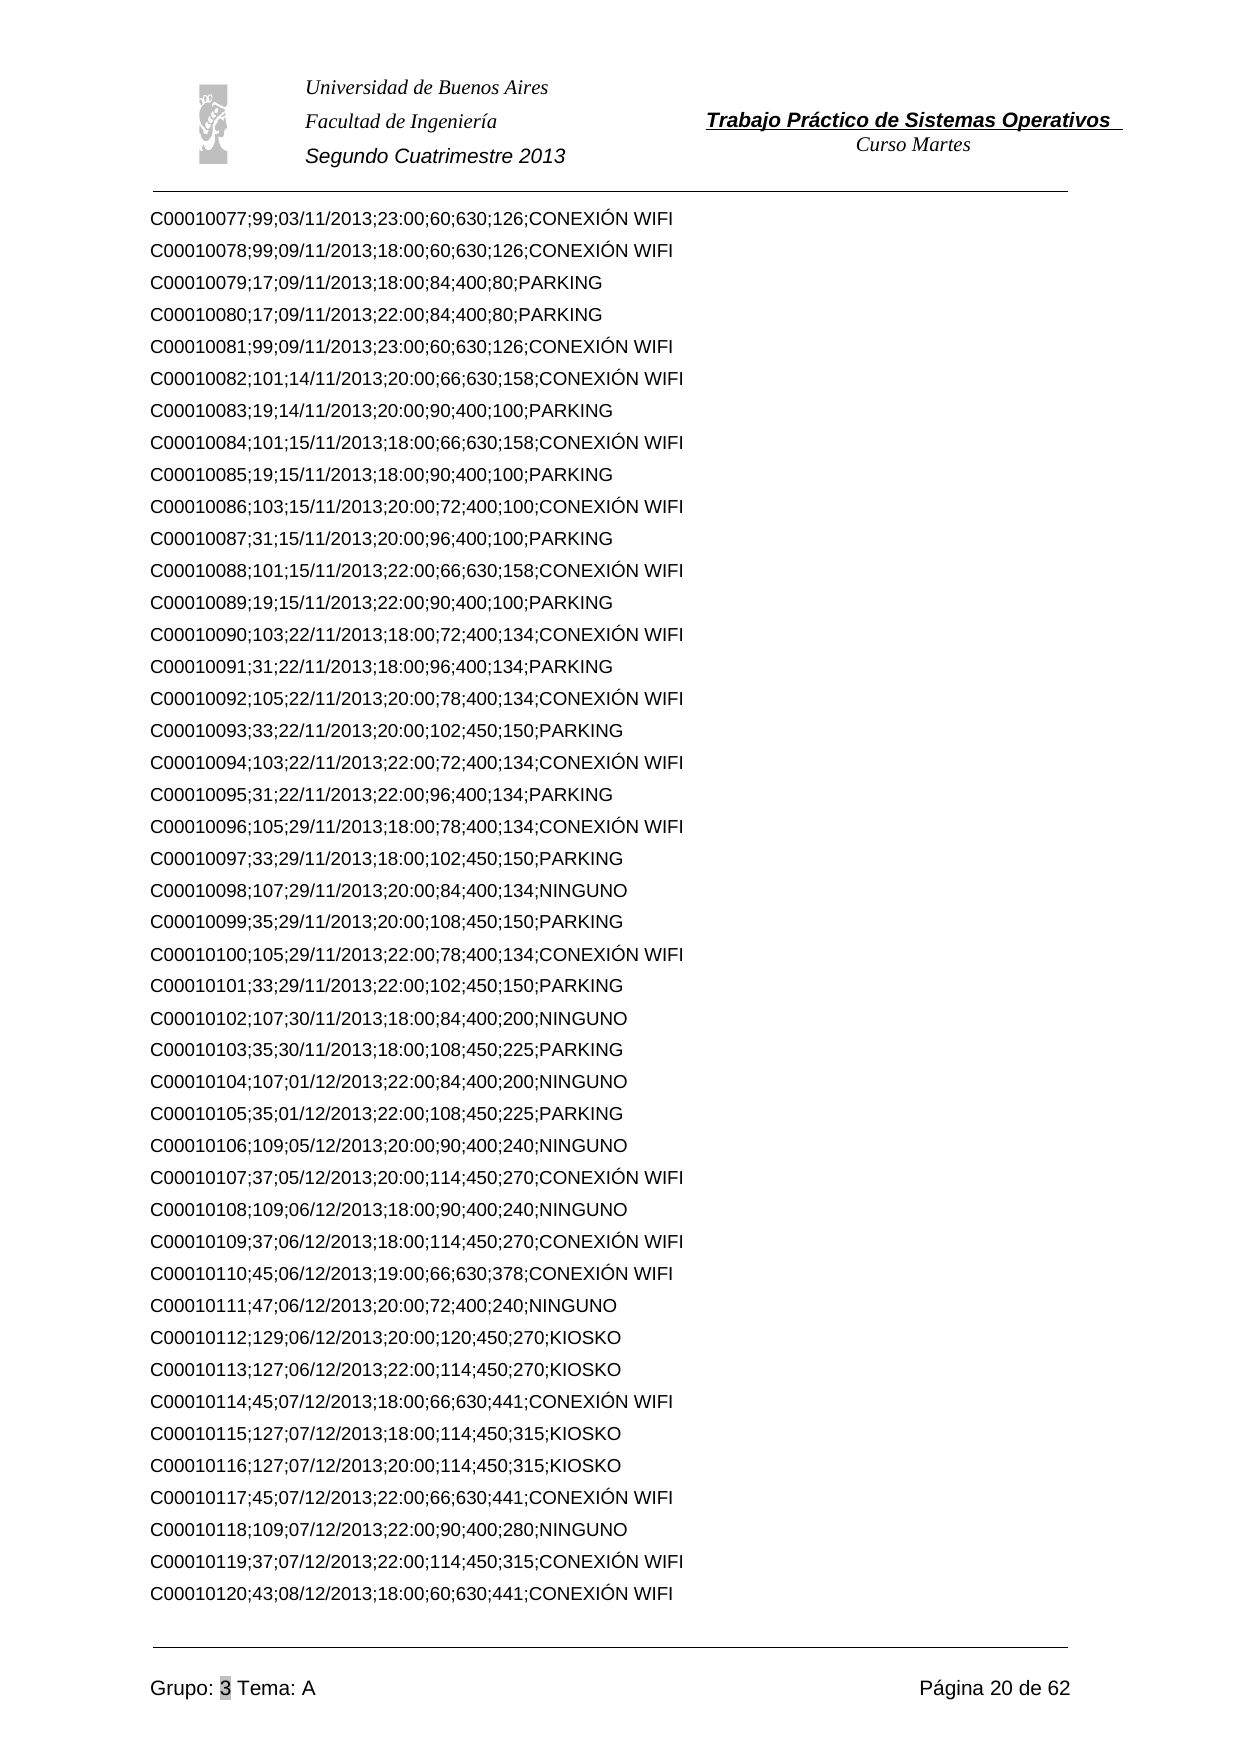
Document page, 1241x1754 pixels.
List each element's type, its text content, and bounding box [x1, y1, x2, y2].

text C00010111;47;06/12/2013;20:00;72;400;240;NINGUNO [150, 1295, 1090, 1317]
text C00010101;33;29/11/2013;22:00;102;450;150;PARKING [150, 975, 1090, 997]
text C00010078;99;09/11/2013;18:00;60;630;126;CONEXIÓN WIFI [150, 240, 1090, 261]
text C00010104;107;01/12/2013;22:00;84;400;200;NINGUNO [150, 1071, 1090, 1093]
text C00010092;105;22/11/2013;20:00;78;400;134;CONEXIÓN WIFI [150, 687, 1090, 709]
text C00010099;35;29/11/2013;20:00;108;450;150;PARKING [150, 911, 1090, 933]
picture [198, 82, 231, 166]
text C00010087;31;15/11/2013;20:00;96;400;100;PARKING [150, 528, 1090, 549]
text C00010083;19;14/11/2013;20:00;90;400;100;PARKING [150, 400, 1090, 421]
text C00010108;109;06/12/2013;18:00;90;400;240;NINGUNO [150, 1199, 1090, 1221]
text C00010088;101;15/11/2013;22:00;66;630;158;CONEXIÓN WIFI [150, 559, 1090, 581]
text C00010085;19;15/11/2013;18:00;90;400;100;PARKING [150, 464, 1090, 485]
text C00010110;45;06/12/2013;19:00;66;630;378;CONEXIÓN WIFI [150, 1263, 1090, 1285]
text C00010081;99;09/11/2013;23:00;60;630;126;CONEXIÓN WIFI [150, 336, 1090, 357]
text C00010090;103;22/11/2013;18:00;72;400;134;CONEXIÓN WIFI [150, 623, 1090, 645]
text C00010107;37;05/12/2013;20:00;114;450;270;CONEXIÓN WIFI [150, 1167, 1090, 1189]
text C00010109;37;06/12/2013;18:00;114;450;270;CONEXIÓN WIFI [150, 1231, 1090, 1253]
text C00010120;43;08/12/2013;18:00;60;630;441;CONEXIÓN WIFI [150, 1583, 1090, 1604]
text C00010100;105;29/11/2013;22:00;78;400;134;CONEXIÓN WIFI [150, 943, 1090, 965]
text C00010112;129;06/12/2013;20:00;120;450;270;KIOSKO [150, 1327, 1090, 1349]
text C00010095;31;22/11/2013;22:00;96;400;134;PARKING [150, 783, 1090, 805]
text C00010086;103;15/11/2013;20:00;72;400;100;CONEXIÓN WIFI [150, 496, 1090, 517]
text C00010105;35;01/12/2013;22:00;108;450;225;PARKING [150, 1103, 1090, 1125]
text C00010098;107;29/11/2013;20:00;84;400;134;NINGUNO [150, 879, 1090, 901]
text C00010116;127;07/12/2013;20:00;114;450;315;KIOSKO [150, 1455, 1090, 1477]
text C00010119;37;07/12/2013;22:00;114;450;315;CONEXIÓN WIFI [150, 1551, 1090, 1572]
text C00010106;109;05/12/2013;20:00;90;400;240;NINGUNO [150, 1135, 1090, 1157]
text C00010091;31;22/11/2013;18:00;96;400;134;PARKING [150, 656, 1090, 677]
text C00010093;33;22/11/2013;20:00;102;450;150;PARKING [150, 719, 1090, 741]
text C00010096;105;29/11/2013;18:00;78;400;134;CONEXIÓN WIFI [150, 815, 1090, 837]
text C00010080;17;09/11/2013;22:00;84;400;80;PARKING [150, 304, 1090, 325]
text C00010084;101;15/11/2013;18:00;66;630;158;CONEXIÓN WIFI [150, 432, 1090, 453]
text C00010103;35;30/11/2013;18:00;108;450;225;PARKING [150, 1039, 1090, 1061]
text C00010102;107;30/11/2013;18:00;84;400;200;NINGUNO [150, 1007, 1090, 1029]
text C00010113;127;06/12/2013;22:00;114;450;270;KIOSKO [150, 1359, 1090, 1381]
text C00010097;33;29/11/2013;18:00;102;450;150;PARKING [150, 847, 1090, 869]
text C00010077;99;03/11/2013;23:00;60;630;126;CONEXIÓN WIFI [150, 208, 1090, 229]
text C00010117;45;07/12/2013;22:00;66;630;441;CONEXIÓN WIFI [150, 1487, 1090, 1508]
text C00010094;103;22/11/2013;22:00;72;400;134;CONEXIÓN WIFI [150, 751, 1090, 773]
text C00010115;127;07/12/2013;18:00;114;450;315;KIOSKO [150, 1423, 1090, 1444]
text C00010114;45;07/12/2013;18:00;66;630;441;CONEXIÓN WIFI [150, 1391, 1090, 1413]
text C00010079;17;09/11/2013;18:00;84;400;80;PARKING [150, 272, 1090, 293]
text C00010118;109;07/12/2013;22:00;90;400;280;NINGUNO [150, 1519, 1090, 1541]
text C00010089;19;15/11/2013;22:00;90;400;100;PARKING [150, 592, 1090, 613]
text C00010082;101;14/11/2013;20:00;66;630;158;CONEXIÓN WIFI [150, 368, 1090, 389]
